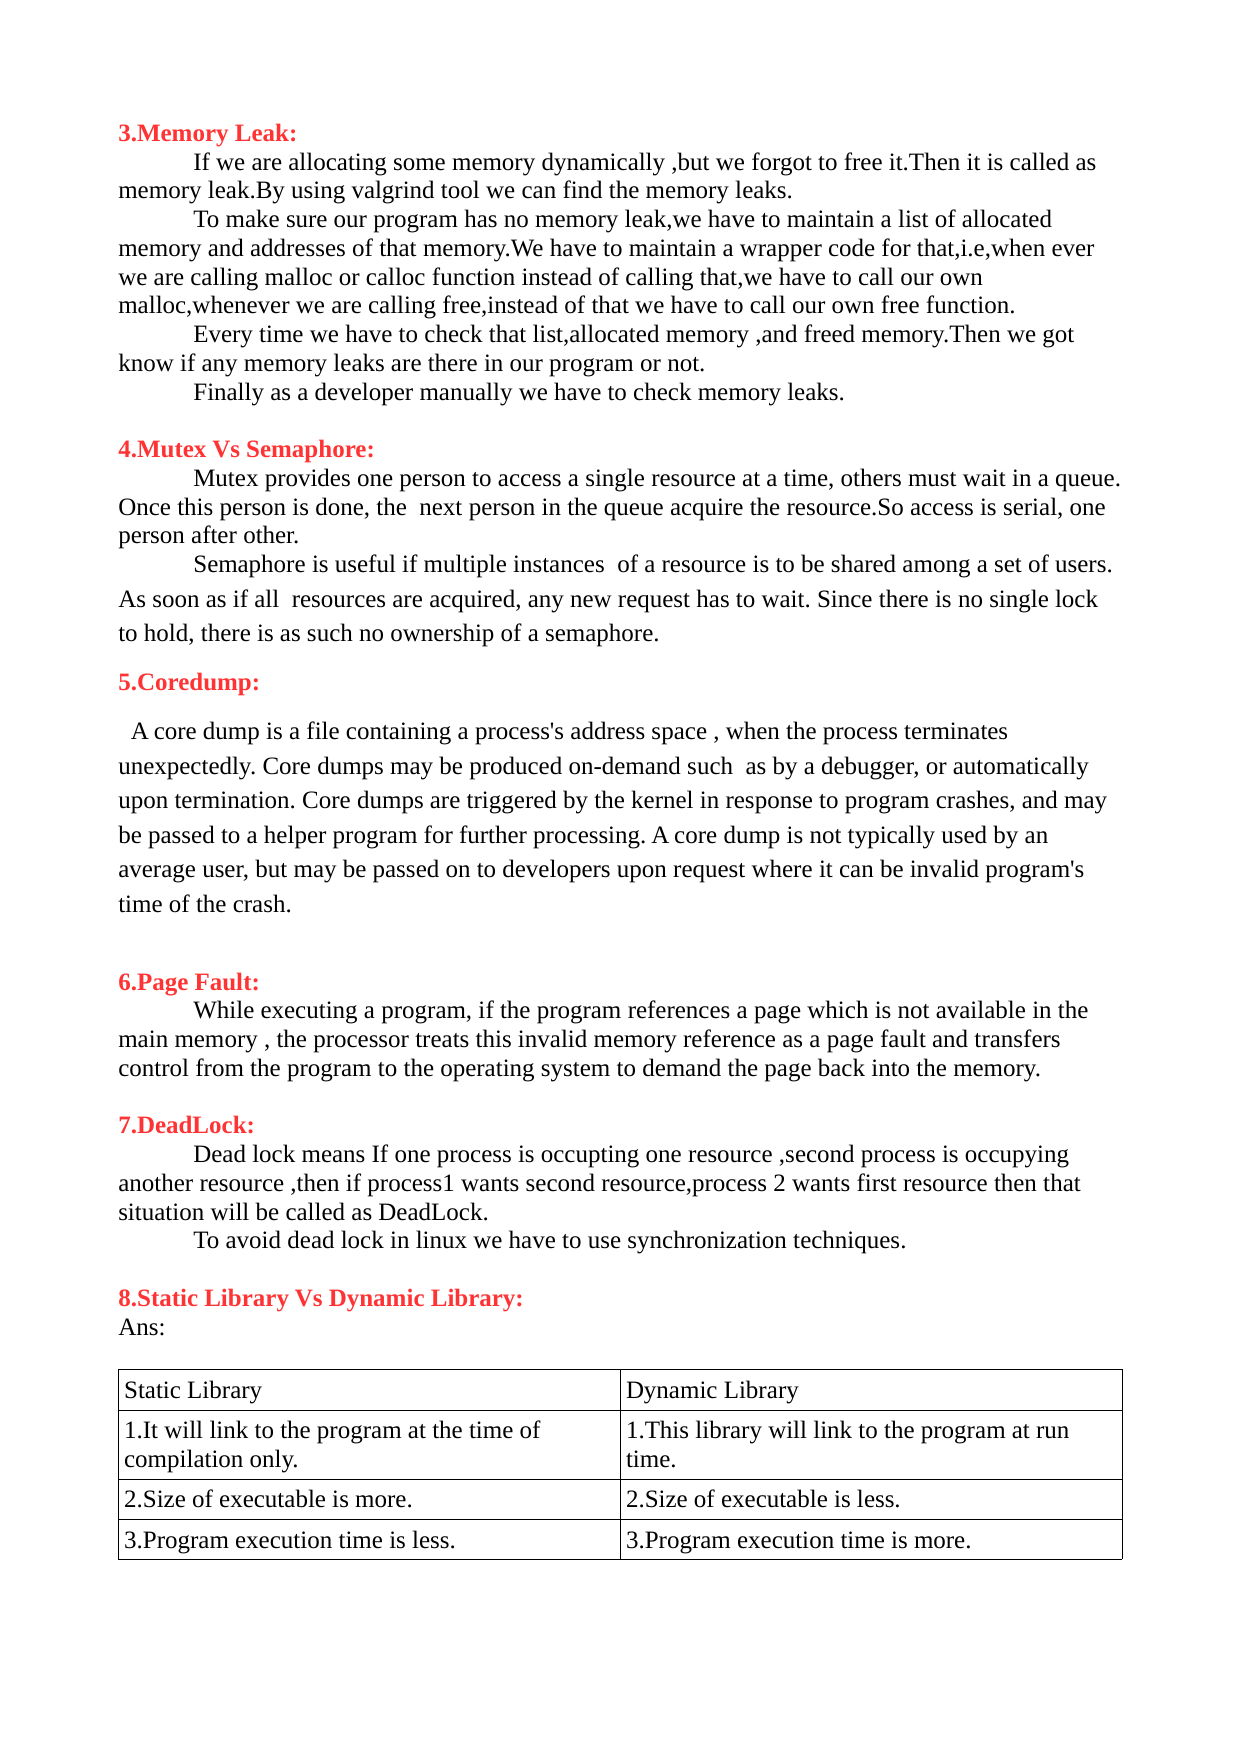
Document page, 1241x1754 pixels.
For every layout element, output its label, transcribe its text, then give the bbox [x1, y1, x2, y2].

text Ans: [118, 1312, 1122, 1340]
text To avoid dead lock in linux we have to use synchronization techniques. [118, 1225, 1122, 1254]
table_header Dynamic Library [621, 1370, 1122, 1409]
table_cell 3.Program execution time is less. [119, 1520, 620, 1559]
text 4.Mutex Vs Semaphore: [118, 434, 1122, 463]
text 5.Coredump: [118, 667, 1122, 696]
text While executing a program, if the program references a page which is not available in the main memory , the processor treats this invalid memory reference as a page fault and transfers control from the program to the operating system to demand the page back into the memory. [118, 995, 1122, 1082]
text Finally as a developer manually we have to check memory leaks. [118, 377, 1122, 406]
text 8.Static Library Vs Dynamic Library: [118, 1283, 1122, 1312]
text Dead lock means If one process is occupting one resource ,second process is occupying another resource ,then if process1 wants second resource,process 2 wants first resource then that situation will be called as DeadLock. [118, 1139, 1122, 1225]
text 7.DeadLock: [118, 1110, 1122, 1139]
table_cell 3.Program execution time is more. [621, 1520, 1122, 1559]
text To make sure our program has no memory leak,we have to maintain a list of allocated memory and addresses of that memory.We have to maintain a wrapper code for that,i.e,when ever we are calling malloc or calloc function instead of calling that,we have to call our own malloc,whenever we are calling free,instead of that we have to call our own free function. [118, 204, 1122, 319]
table_cell 2.Size of executable is less. [621, 1480, 1122, 1519]
table_cell 1.This library will link to the program at run time. [621, 1411, 1122, 1478]
text Every time we have to check that list,allocated memory ,and freed memory.Then we got know if any memory leaks are there in our program or not. [118, 319, 1122, 377]
text 6.Page Fault: [118, 967, 1122, 995]
table_cell 1.It will link to the program at the time of compilation only. [119, 1411, 620, 1478]
text If we are allocating some memory dynamically ,but we forgot to free it.Then it is called as memory leak.By using valgrind tool we can find the memory leaks. [118, 147, 1122, 204]
text 3.Memory Leak: [118, 118, 1122, 147]
text Semaphore is useful if multiple instances of a resource is to be shared among a set of users. As soon as if all resources are acquired, any new request has to wait. Since there is no single lock to hold, there is as such no ownership of a semaphore. [118, 549, 1122, 647]
table_cell 2.Size of executable is more. [119, 1480, 620, 1519]
text Mutex provides one person to access a single resource at a time, others must wait in a queue. Once this person is done, the next person in the queue acquire the resource.So access is serial, one person after other. [118, 463, 1122, 549]
text A core dump is a file containing a process's address space , when the process terminates unexpectedly. Core dumps may be produced on-demand such as by a debugger, or automatically upon termination. Core dumps are triggered by the kernel in response to program crashes, and may be passed to a helper program for further processing. A core dump is not typically used by an average user, but may be passed on to developers upon request where it can be invalid program's time of the crash. [118, 716, 1122, 918]
table_header Static Library [119, 1370, 620, 1409]
